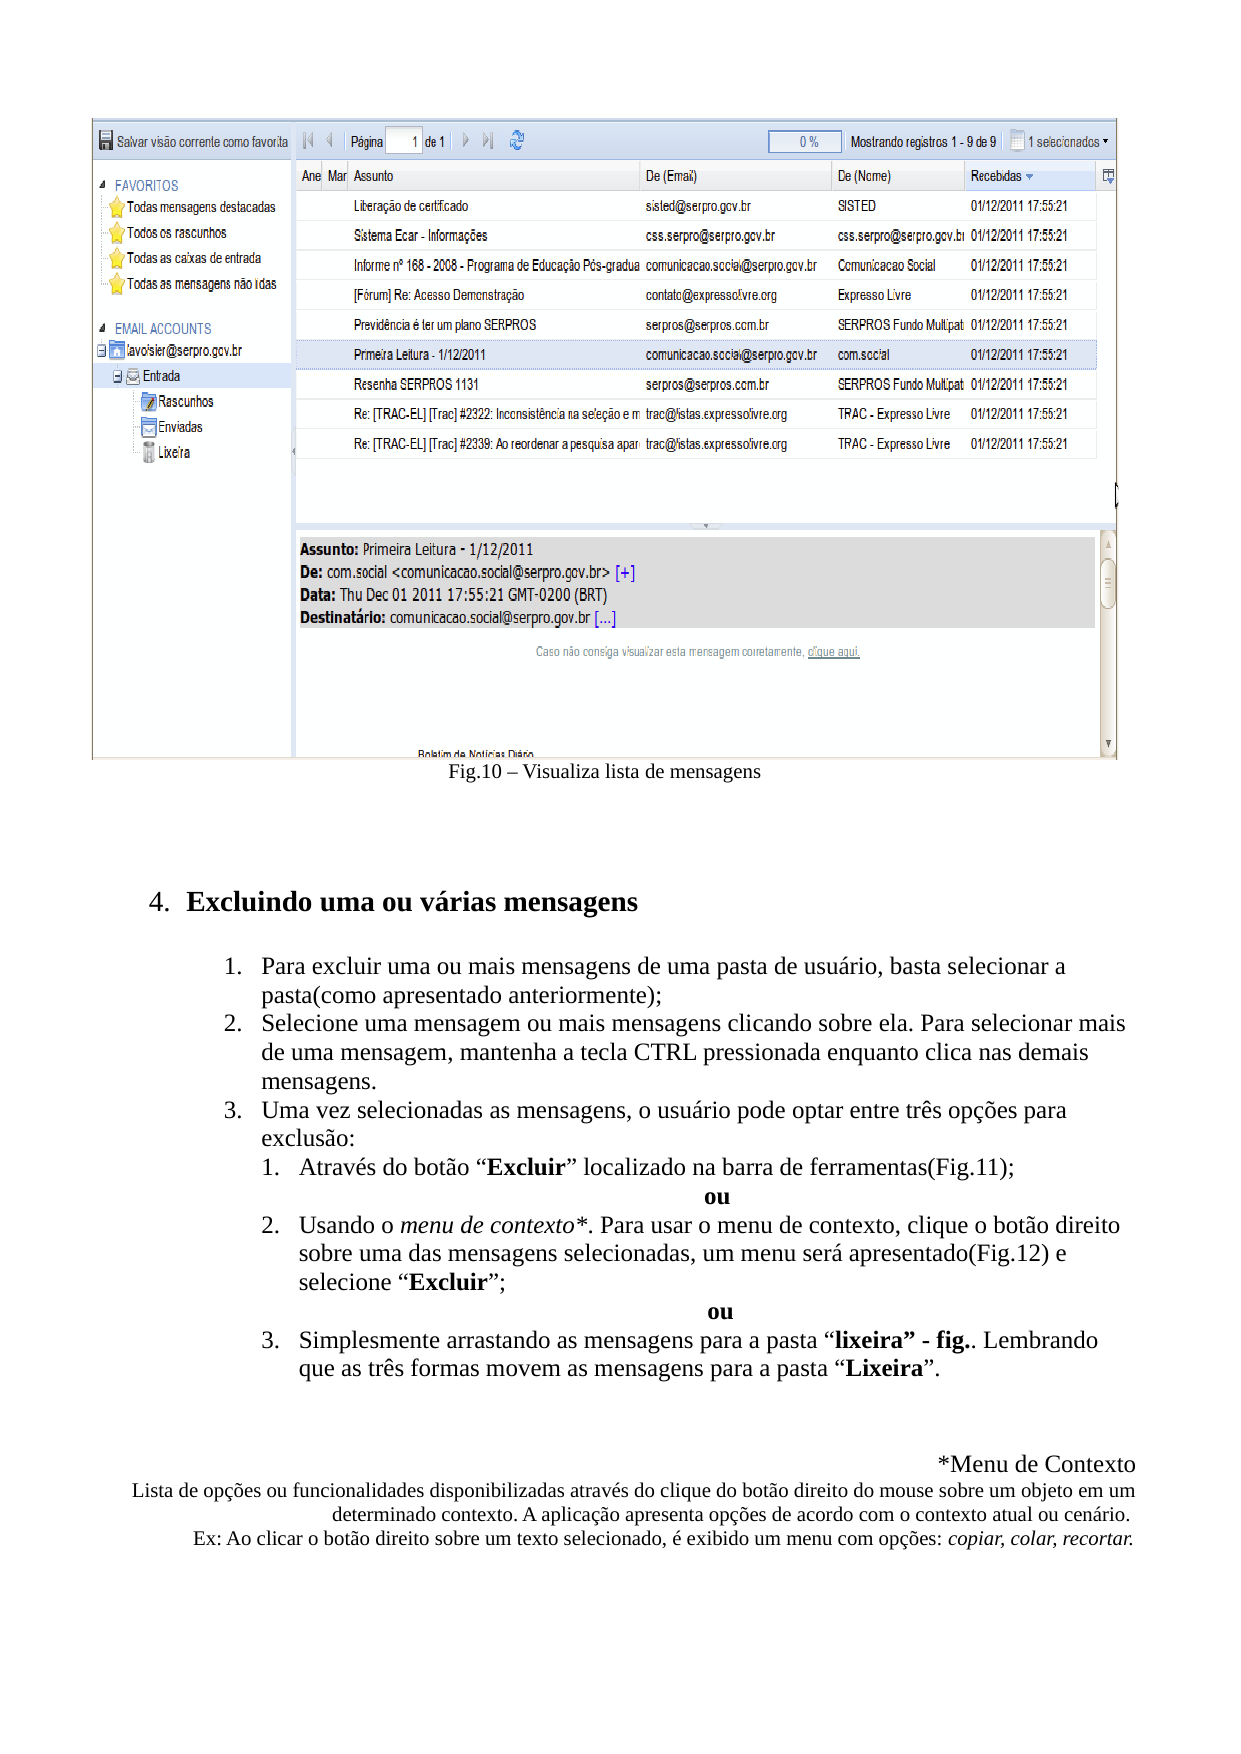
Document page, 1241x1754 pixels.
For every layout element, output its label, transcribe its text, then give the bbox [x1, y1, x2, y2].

text Ex: Ao clicar o botão direito sobre um texto selecionado, é exibido um menu com opções: copiar, colar, recortar. [73, 1526, 1136, 1550]
picture [91, 118, 1119, 760]
list Excluindo uma ou várias mensagens [148, 884, 1136, 917]
list Selecione uma mensagem ou mais mensagens clicando sobre ela. Para selecionar mais de uma mensagem, mantenha a tecla CTRL pressionada enquanto clica nas demais mensagens. [223, 1008, 1136, 1095]
text Lista de opções ou funcionalidades disponibilizadas através do clique do botão direito do mouse sobre um objeto em um determinado contexto. A aplicação apresenta opções de acordo com o contexto atual ou cenário. [73, 1478, 1136, 1526]
list Para excluir uma ou mais mensagens de uma pasta de usuário, basta selecionar a pasta(como apresentado anteriormente); [223, 951, 1136, 1008]
text Fig.10 – Visualiza lista de mensagens [73, 118, 1136, 783]
list Simplesmente arrastando as mensagens para a pasta “lixeira” - fig.. Lembrando que as três formas movem as mensagens para a pasta “Lixeira”. [261, 1325, 1136, 1382]
text *Menu de Contexto [73, 1449, 1136, 1478]
list Usando o menu de contexto*. Para usar o menu de contexto, clique o botão direito sobre uma das mensagens selecionadas, um menu será apresentado(Fig.12) e selecione “Excluir”; [261, 1210, 1136, 1296]
list Uma vez selecionadas as mensagens, o usuário pode optar entre três opções para exclusão: [223, 1095, 1136, 1152]
list ou [261, 1296, 1136, 1325]
list Através do botão “Excluir” localizado na barra de ferramentas(Fig.11); [261, 1152, 1136, 1181]
list ou [261, 1181, 1136, 1210]
